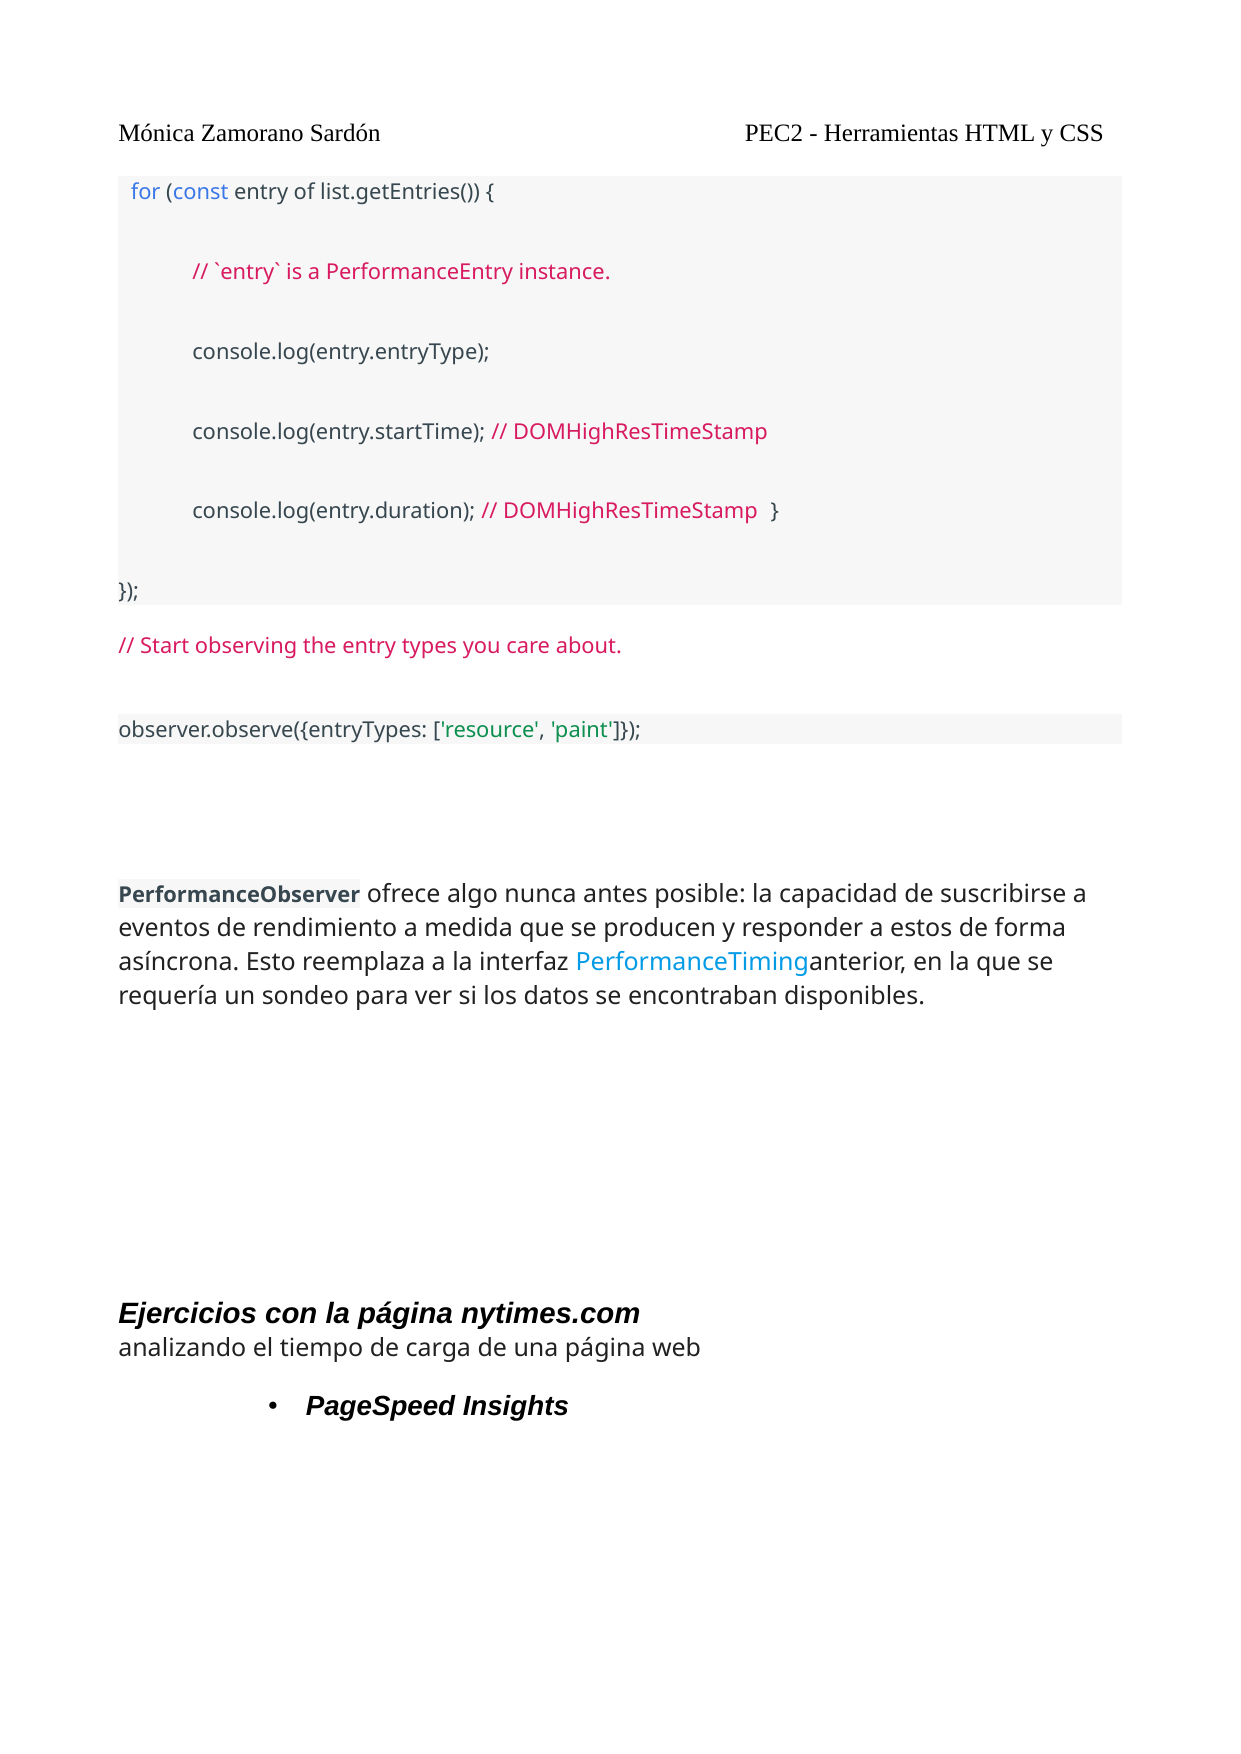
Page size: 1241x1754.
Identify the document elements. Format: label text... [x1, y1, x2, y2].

text // Start observing the entry types you care about. [118, 630, 1122, 660]
text console.log(entry.startTime); // DOMHighResTimeStamp [118, 416, 1122, 446]
text }); [118, 575, 1122, 605]
text // `entry` is a PerformanceEntry instance. [118, 256, 1122, 286]
text PerformanceObserver ofrece algo nunca antes posible: la capacidad de suscribirse a eventos de rendimiento a medida que se producen y responder a estos de forma asíncrona. Esto reemplaza a la interfaz PerformanceTiminganterior, en la que se requería un sondeo para ver si los datos se encontraban disponibles. [118, 875, 1122, 1012]
text observer.observe({entryTypes: ['resource', 'paint']}); [118, 714, 1122, 744]
text for (const entry of list.getEntries()) { [118, 176, 1122, 206]
subtitle Ejercicios con la página nytimes.com analizando el tiempo de carga de una página web [118, 1296, 1122, 1364]
text console.log(entry.duration); // DOMHighResTimeStamp } [118, 496, 1122, 525]
text console.log(entry.entryType); [118, 336, 1122, 366]
subtitle PageSpeed Insights [268, 1389, 1122, 1421]
